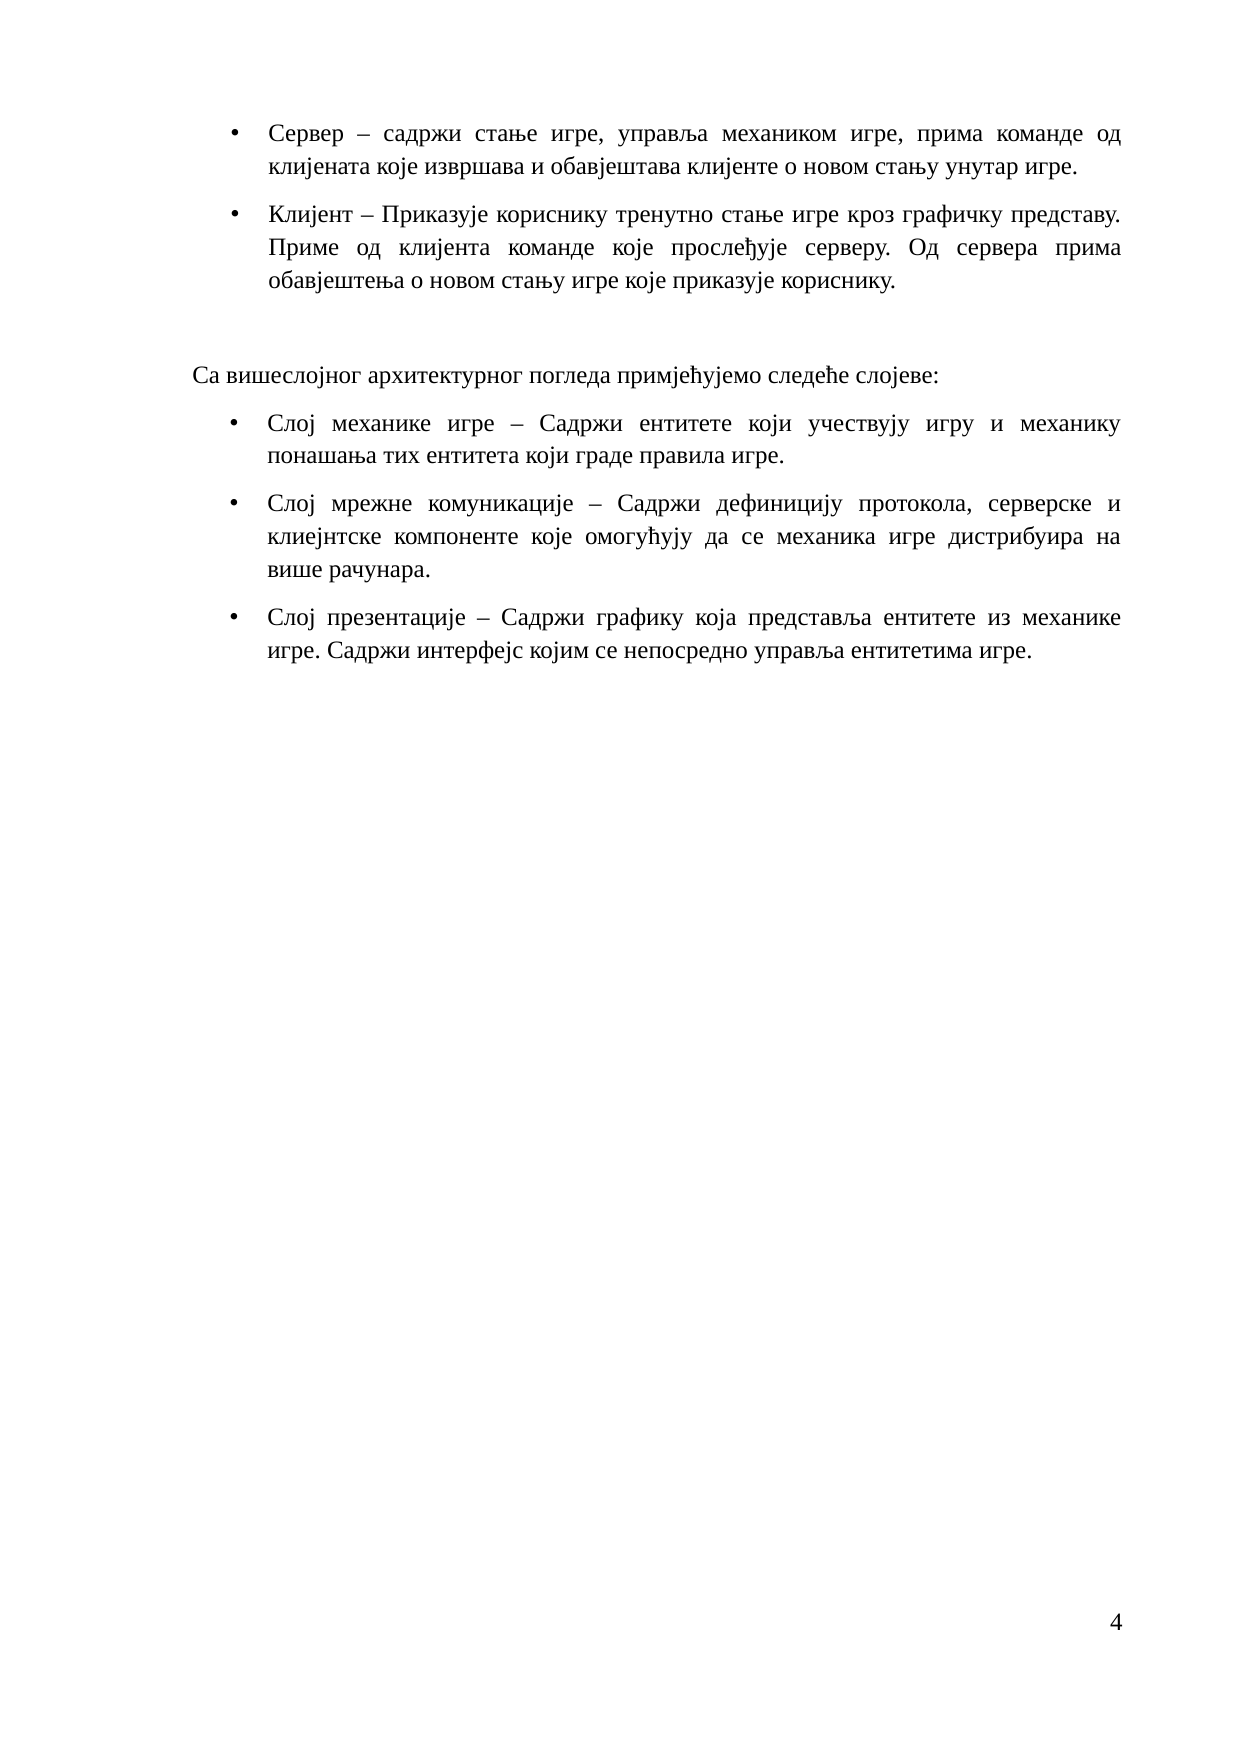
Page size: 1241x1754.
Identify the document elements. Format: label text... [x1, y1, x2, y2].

list Слој мрежне комуникације – Садржи дефиницију протокола, серверске и клиејнтске компоненте које омогућују да се механика игре дистрибуира на више рачунара. [229, 488, 1122, 583]
list Клијент – Приказује кориснику тренутно стање игре кроз графичку представу. Приме од клијента команде које прослеђује серверу. Од сервера прима обавјештења о новом стању игре које приказује кориснику. [231, 199, 1122, 293]
text Са вишеслојног архитектурног погледа примјећујемо следеће слојеве: [118, 360, 1122, 389]
list Слој механике игре – Садржи ентитете који учествују игру и механику понашања тих ентитета који граде правила игре. [229, 408, 1122, 469]
list Слој презентације – Садржи графику која представља ентитете из механике игре. Садржи интерфејс којим се непосредно управља ентитетима игре. [229, 602, 1122, 664]
list Сервер – садржи стање игре, управља механиком игре, прима команде од клијената које извршава и обавјештава клијенте о новом стању унутар игре. [231, 118, 1122, 180]
